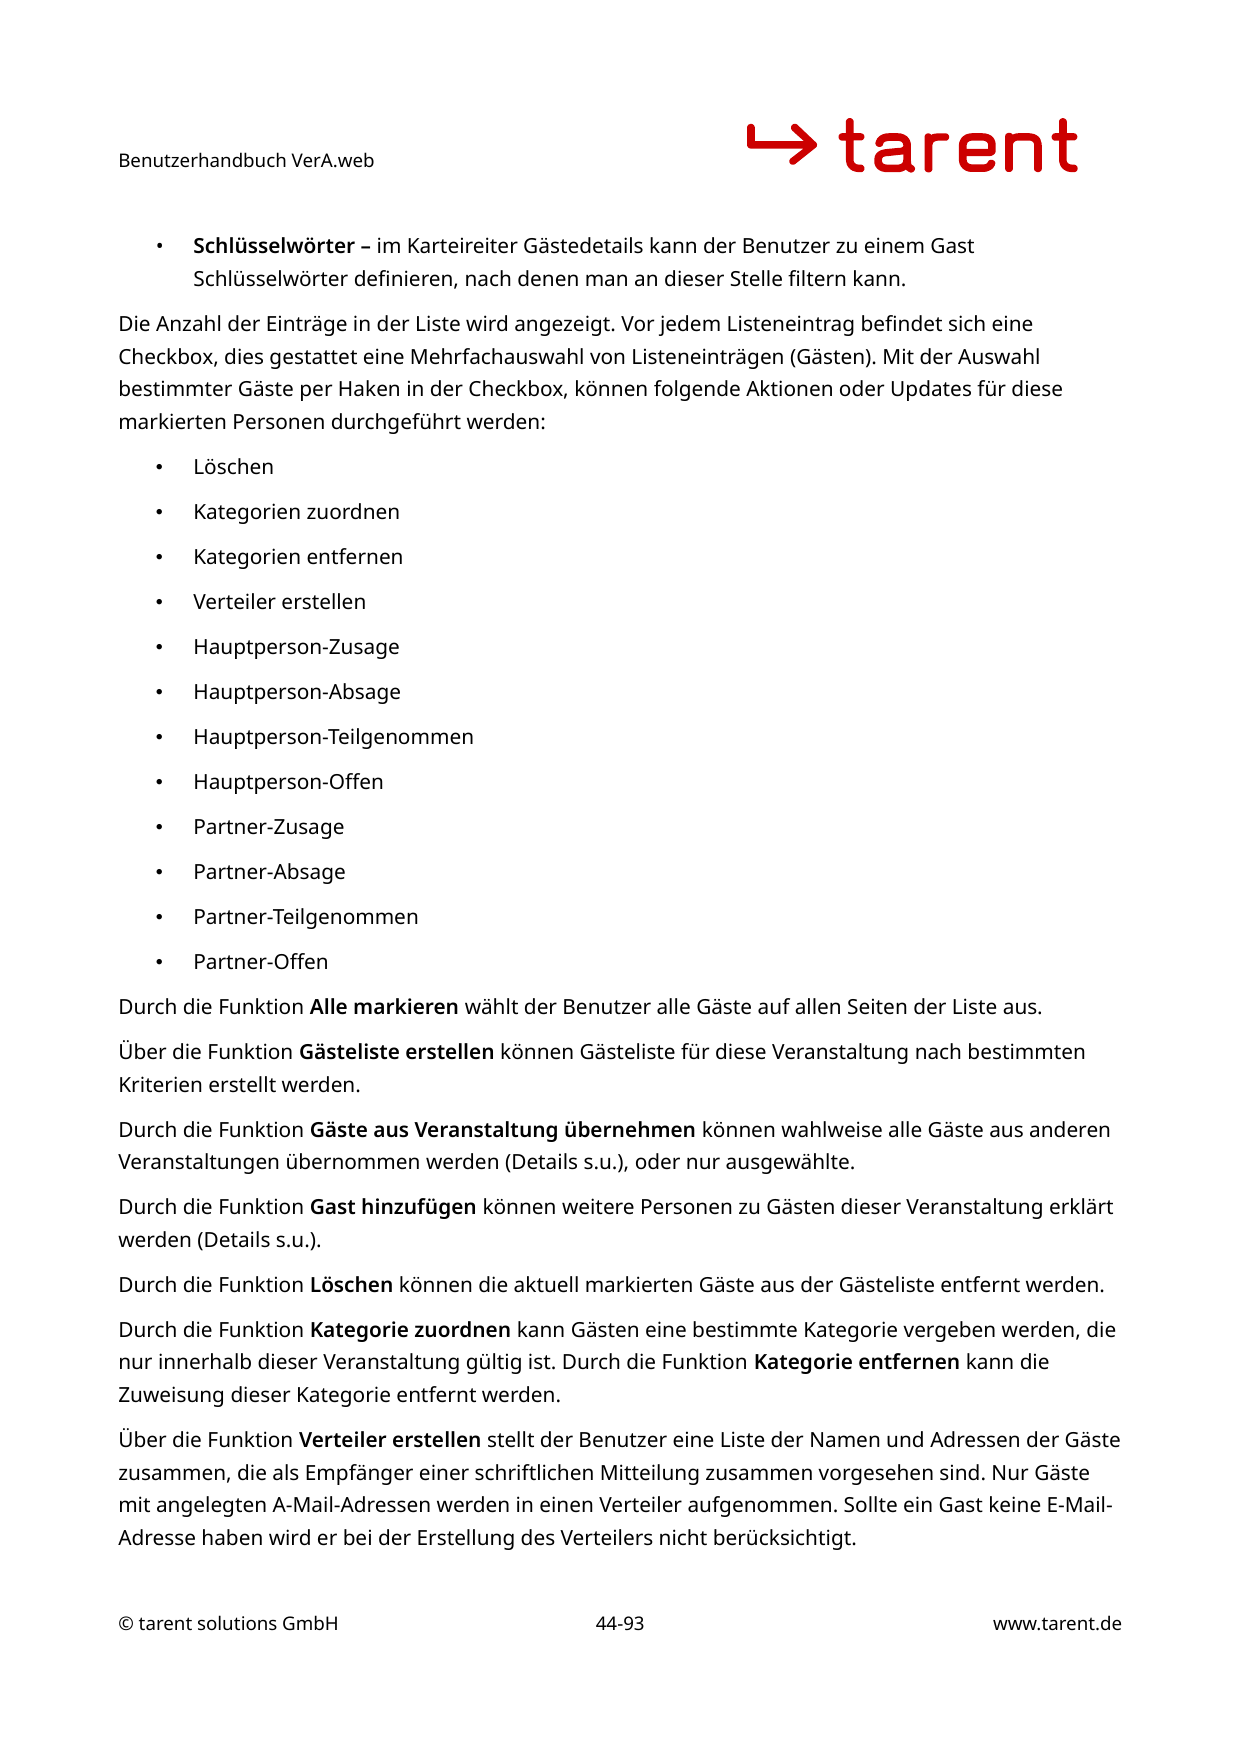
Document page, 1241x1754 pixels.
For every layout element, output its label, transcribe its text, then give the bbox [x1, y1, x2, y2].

list Partner-Zusage [156, 812, 1122, 841]
list Hauptperson-Teilgenommen [156, 722, 1122, 751]
list Verteiler erstellen [156, 587, 1122, 616]
text Durch die Funktion Gäste aus Veranstaltung übernehmen können wahlweise alle Gäste aus anderen Veranstaltungen übernommen werden (Details s.u.), oder nur ausgewählte. [118, 1115, 1122, 1176]
list Partner-Offen [156, 947, 1122, 976]
text Die Anzahl der Einträge in der Liste wird angezeigt. Vor jedem Listeneintrag befindet sich eine Checkbox, dies gestattet eine Mehrfachauswahl von Listeneinträgen (Gästen). Mit der Auswahl bestimmter Gäste per Haken in der Checkbox, können folgende Aktionen oder Updates für diese markierten Personen durchgeführt werden: [118, 309, 1122, 436]
list Partner-Absage [156, 857, 1122, 886]
text Durch die Funktion Gast hinzufügen können weitere Personen zu Gästen dieser Veranstaltung erklärt werden (Details s.u.). [118, 1192, 1122, 1253]
list Löschen [156, 452, 1122, 481]
list Kategorien zuordnen [156, 497, 1122, 526]
text Durch die Funktion Kategorie zuordnen kann Gästen eine bestimmte Kategorie vergeben werden, die nur innerhalb dieser Veranstaltung gültig ist. Durch die Funktion Kategorie entfernen kann die Zuweisung dieser Kategorie entfernt werden. [118, 1315, 1122, 1408]
list Schlüsselwörter – im Karteireiter Gästedetails kann der Benutzer zu einem Gast Schlüsselwörter definieren, nach denen man an dieser Stelle filtern kann. [156, 232, 1122, 293]
text Durch die Funktion Alle markieren wählt der Benutzer alle Gäste auf allen Seiten der Liste aus. [118, 992, 1122, 1021]
text Über die Funktion Gästeliste erstellen können Gästeliste für diese Veranstaltung nach bestimmten Kriterien erstellt werden. [118, 1037, 1122, 1098]
text Über die Funktion Verteiler erstellen stellt der Benutzer eine Liste der Namen und Adressen der Gäste zusammen, die als Empfänger einer schriftlichen Mitteilung zusammen vorgesehen sind. Nur Gäste mit angelegten A-Mail-Adressen werden in einen Verteiler aufgenommen. Sollte ein Gast keine E-Mail-Adresse haben wird er bei der Erstellung des Verteilers nicht berücksichtigt. [118, 1425, 1122, 1551]
list Partner-Teilgenommen [156, 902, 1122, 931]
text Durch die Funktion Löschen können die aktuell markierten Gäste aus der Gästeliste entfernt werden. [118, 1270, 1122, 1298]
list Hauptperson-Absage [156, 677, 1122, 706]
list Kategorien entfernen [156, 542, 1122, 571]
list Hauptperson-Zusage [156, 632, 1122, 661]
list Hauptperson-Offen [156, 767, 1122, 796]
